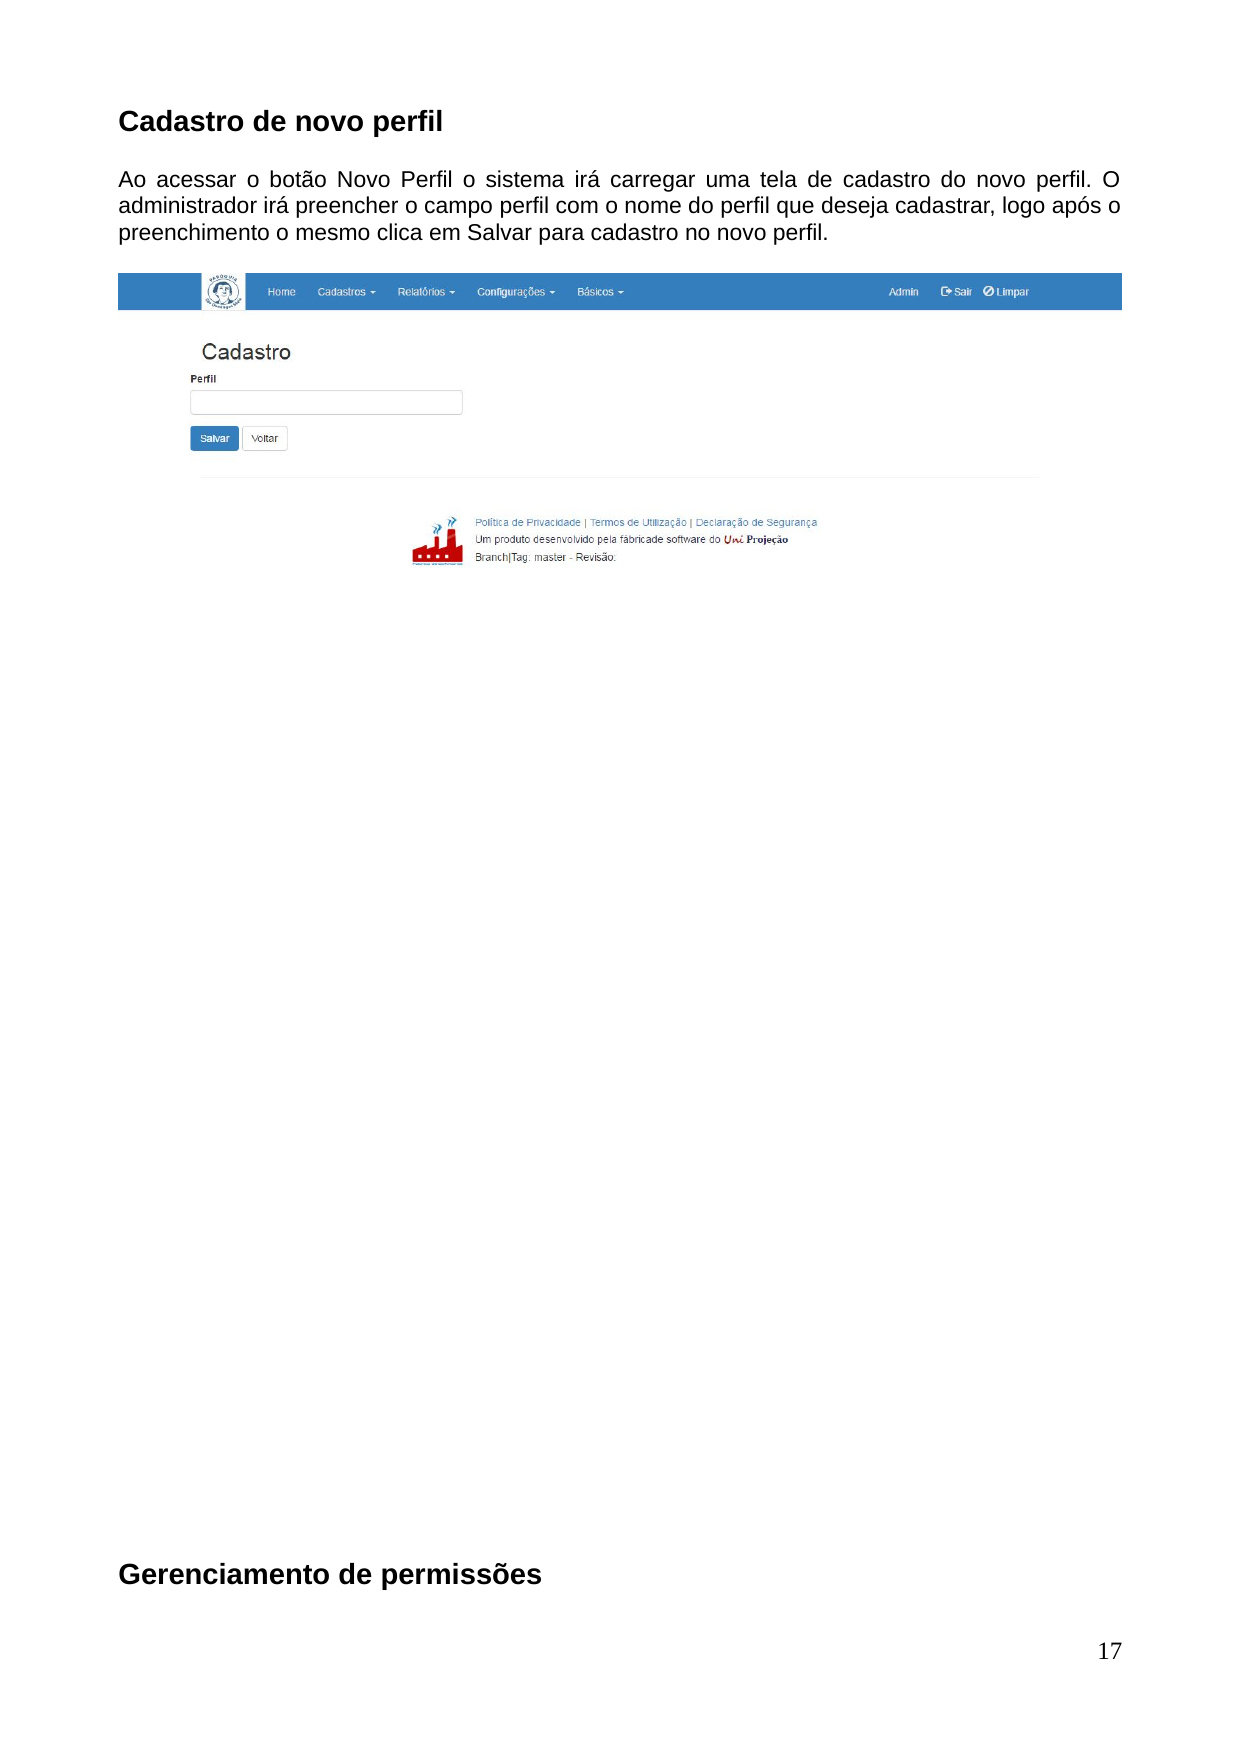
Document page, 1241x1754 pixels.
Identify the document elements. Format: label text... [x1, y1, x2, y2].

text Cadastro de novo perfil [118, 104, 1122, 137]
text Ao acessar o botão Novo Perfil o sistema irá carregar uma tela de cadastro do novo perfil. O administrador irá preencher o campo perfil com o nome do perfil que deseja cadastrar, logo após o preenchimento o mesmo clica em Salvar para cadastro no novo perfil. [118, 166, 1122, 245]
text Gerenciamento de permissões [118, 1557, 1122, 1590]
